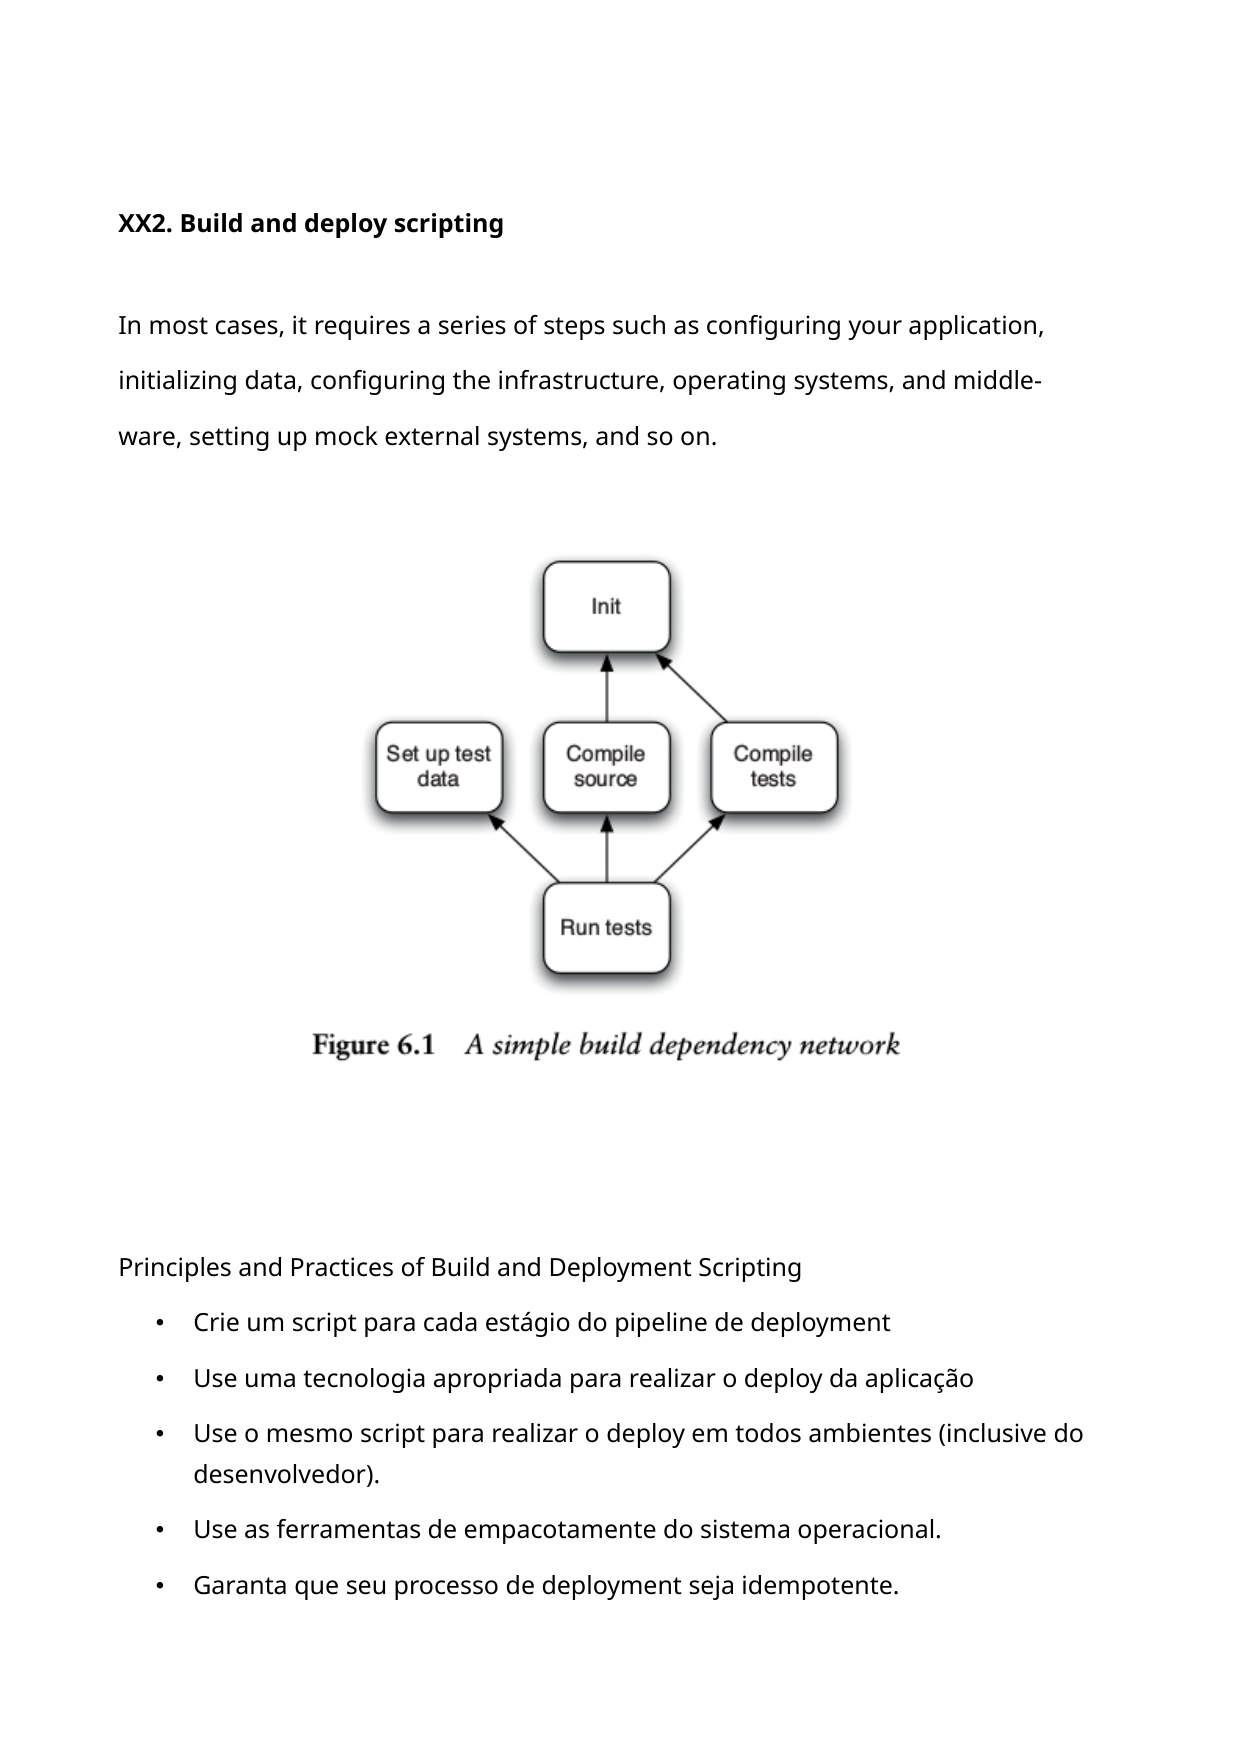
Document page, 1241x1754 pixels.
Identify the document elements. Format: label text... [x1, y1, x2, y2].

text Principles and Practices of Build and Deployment Scripting [118, 1249, 1122, 1283]
picture [266, 528, 974, 1084]
subtitle XX2. Build and deploy scripting [118, 205, 1122, 239]
text In most cases, it requires a series of steps such as configuring your application, [118, 307, 1122, 341]
list Garanta que seu processo de deployment seja idempotente. [156, 1567, 1122, 1601]
list Crie um script para cada estágio do pipeline de deployment [156, 1305, 1122, 1339]
text ware, setting up mock external systems, and so on. [118, 418, 1122, 452]
list Use uma tecnologia apropriada para realizar o deploy da aplicação [156, 1360, 1122, 1394]
list Use as ferramentas de empacotamente do sistema operacional. [156, 1512, 1122, 1546]
list Use o mesmo script para realizar o deploy em todos ambientes (inclusive do desenvolvedor). [156, 1416, 1122, 1491]
text initializing data, configuring the infrastructure, operating systems, and middle- [118, 363, 1122, 397]
